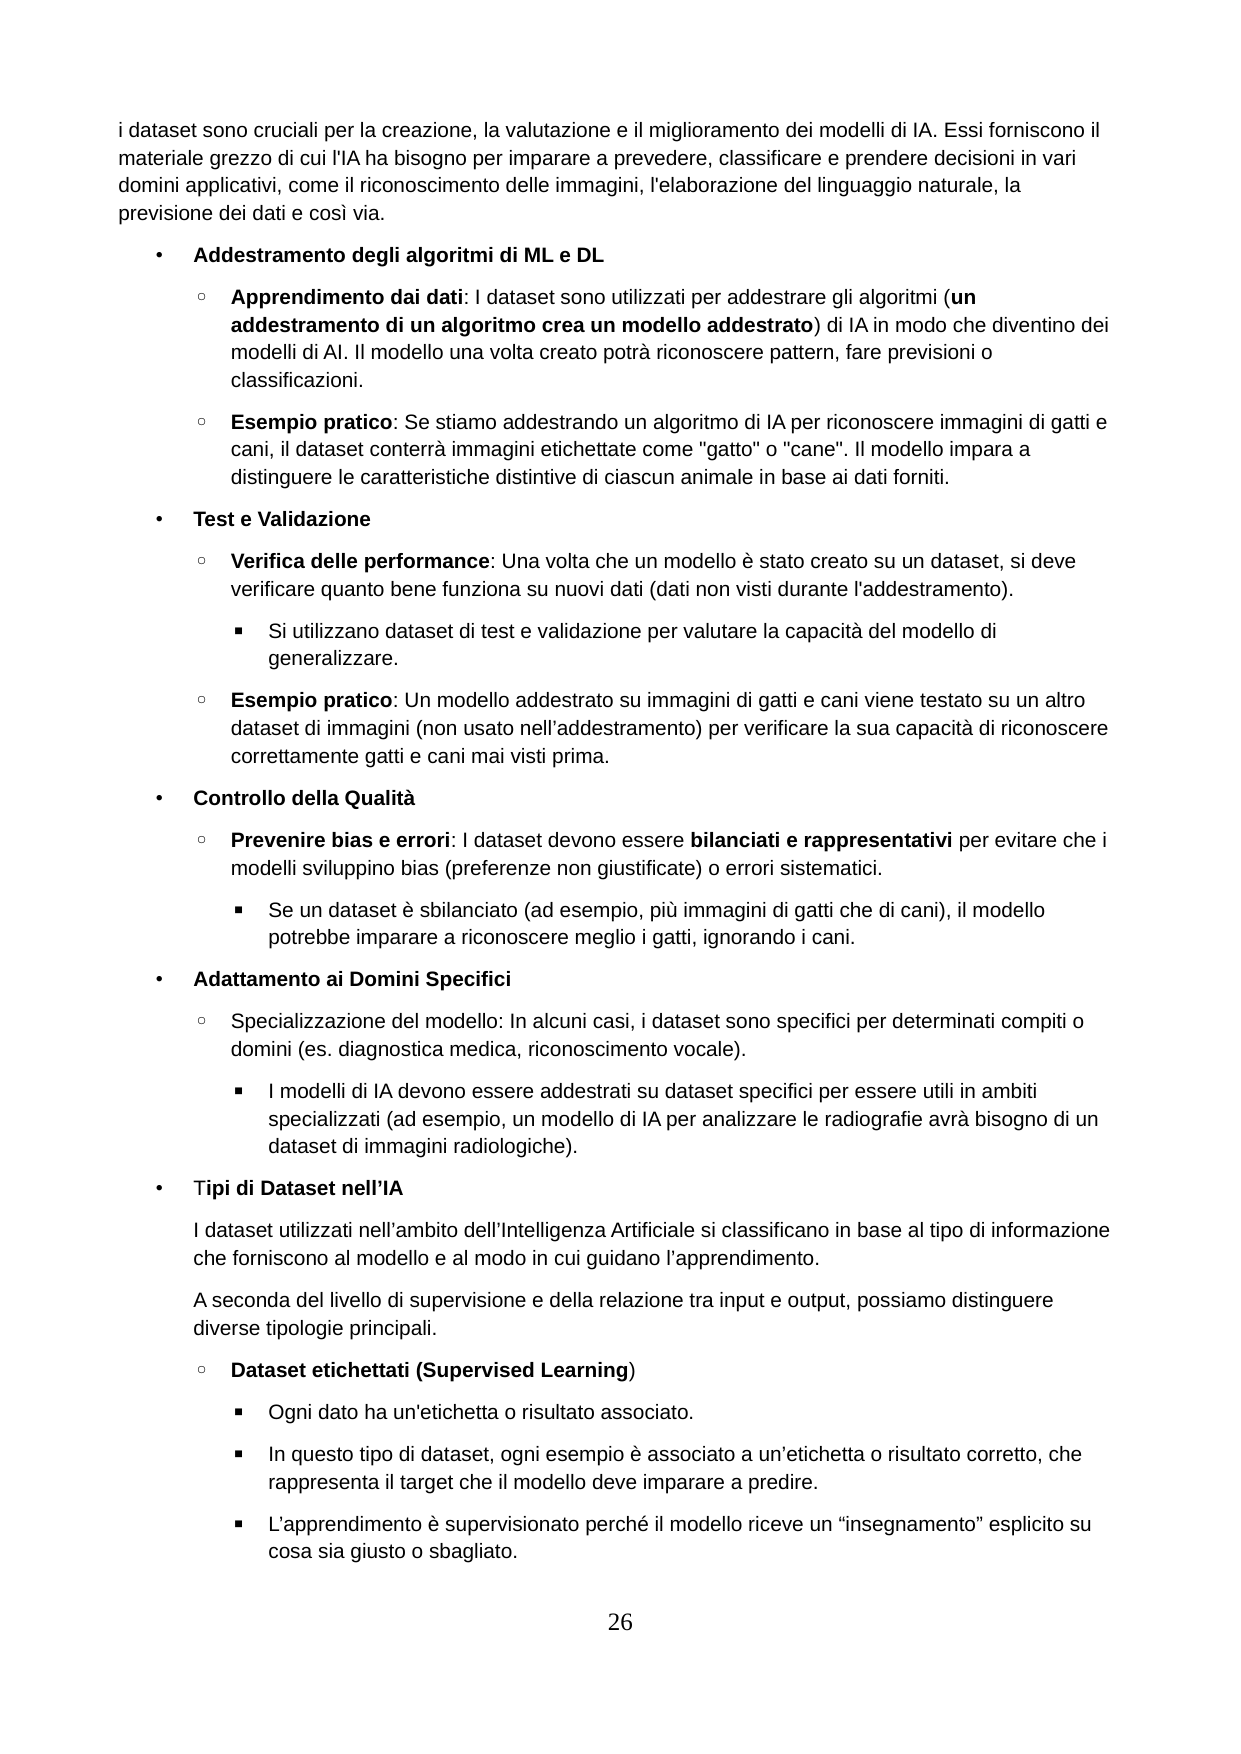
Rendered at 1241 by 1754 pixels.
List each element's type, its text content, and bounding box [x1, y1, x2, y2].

list Se un dataset è sbilanciato (ad esempio, più immagini di gatti che di cani), il modello potrebbe imparare a riconoscere meglio i gatti, ignorando i cani. [231, 897, 1122, 949]
list L’apprendimento è supervisionato perché il modello riceve un “insegnamento” esplicito su cosa sia giusto o sbagliato. [231, 1512, 1122, 1563]
list Specializzazione del modello: In alcuni casi, i dataset sono specifici per determinati compiti o domini (es. diagnostica medica, riconoscimento vocale). [193, 1009, 1122, 1061]
list In questo tipo di dataset, ogni esempio è associato a un’etichetta o risultato corretto, che rappresenta il target che il modello deve imparare a predire. [231, 1442, 1122, 1493]
list I dataset utilizzati nell’ambito dell’Intelligenza Artificiale si classificano in base al tipo di informazione che forniscono al modello e al modo in cui guidano l’apprendimento. [156, 1218, 1122, 1270]
list A seconda del livello di supervisione e della relazione tra input e output, possiamo distinguere diverse tipologie principali. [156, 1288, 1122, 1339]
list Controllo della Qualità [156, 786, 1122, 809]
list Apprendimento dai dati: I dataset sono utilizzati per addestrare gli algoritmi (un addestramento di un algoritmo crea un modello addestrato) di IA in modo che diventino dei modelli di AI. Il modello una volta creato potrà riconoscere pattern, fare previsioni o classificazioni. [193, 285, 1122, 391]
list Esempio pratico: Un modello addestrato su immagini di gatti e cani viene testato su un altro dataset di immagini (non usato nell’addestramento) per verificare la sua capacità di riconoscere correttamente gatti e cani mai visti prima. [193, 688, 1122, 767]
list Esempio pratico: Se stiamo addestrando un algoritmo di IA per riconoscere immagini di gatti e cani, il dataset conterrà immagini etichettate come "gatto" o "cane". Il modello impara a distinguere le caratteristiche distintive di ciascun animale in base ai dati forniti. [193, 409, 1122, 489]
list Si utilizzano dataset di test e validazione per valutare la capacità del modello di generalizzare. [231, 619, 1122, 670]
list Ogni dato ha un'etichetta o risultato associato. [231, 1400, 1122, 1424]
list Test e Validazione [156, 507, 1122, 531]
list Addestramento degli algoritmi di ML e DL [156, 243, 1122, 267]
list Prevenire bias e errori: I dataset devono essere bilanciati e rappresentativi per evitare che i modelli sviluppino bias (preferenze non giustificate) o errori sistematici. [193, 828, 1122, 879]
text i dataset sono cruciali per la creazione, la valutazione e il miglioramento dei modelli di IA. Essi forniscono il materiale grezzo di cui l'IA ha bisogno per imparare a prevedere, classificare e prendere decisioni in vari domini applicativi, come il riconoscimento delle immagini, l'elaborazione del linguaggio naturale, la previsione dei dati e così via. [118, 118, 1122, 224]
list Adattamento ai Domini Specifici [156, 967, 1122, 991]
list Dataset etichettati (Supervised Learning) [193, 1357, 1122, 1382]
list Tipi di Dataset nell’IA [156, 1176, 1122, 1200]
list Verifica delle performance: Una volta che un modello è stato creato su un dataset, si deve verificare quanto bene funziona su nuovi dati (dati non visti durante l'addestramento). [193, 549, 1122, 601]
list I modelli di IA devono essere addestrati su dataset specifici per essere utili in ambiti specializzati (ad esempio, un modello di IA per analizzare le radiografie avrà bisogno di un dataset di immagini radiologiche). [231, 1079, 1122, 1158]
